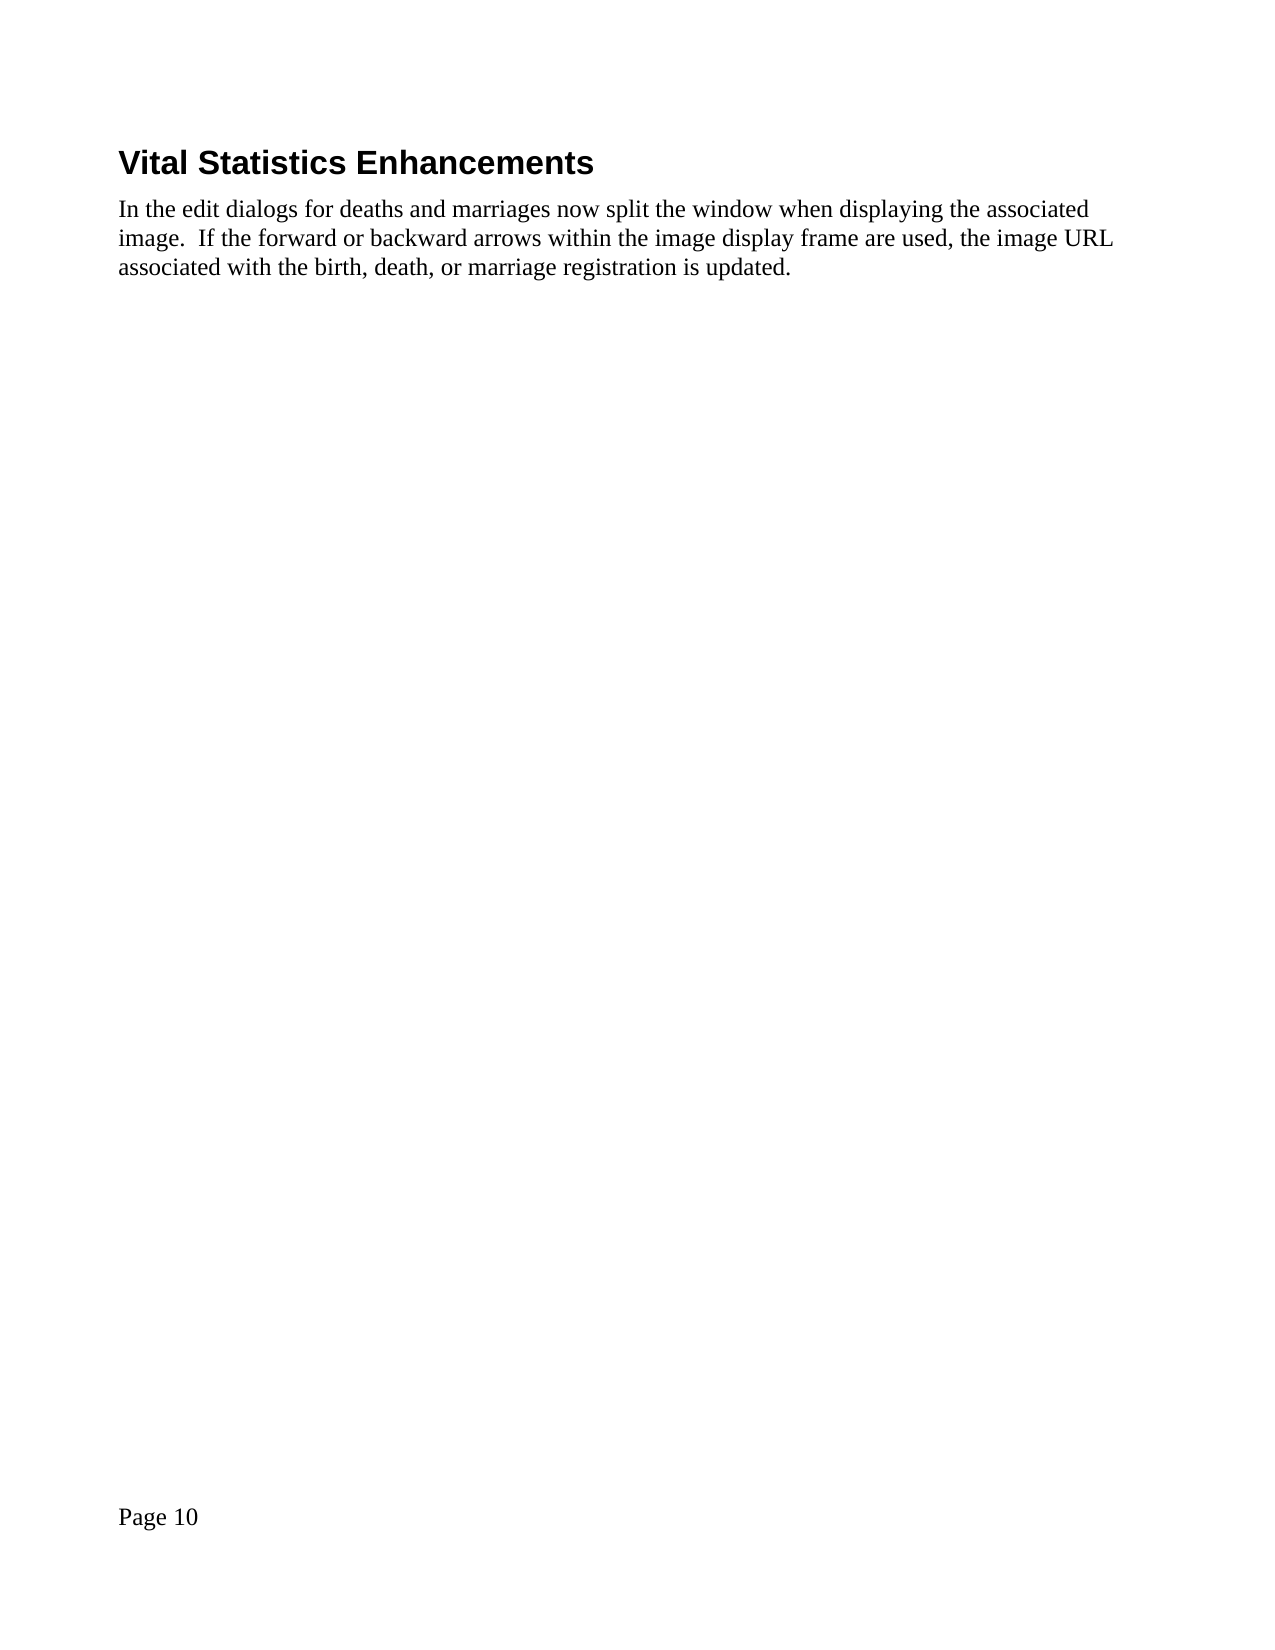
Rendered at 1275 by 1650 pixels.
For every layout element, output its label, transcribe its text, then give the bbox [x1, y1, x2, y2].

text In the edit dialogs for deaths and marriages now split the window when displaying the associated image. If the forward or backward arrows within the image display frame are used, the image URL associated with the birth, death, or marriage registration is updated. [118, 194, 1157, 281]
subtitle Vital Statistics Enhancements [118, 143, 1157, 182]
